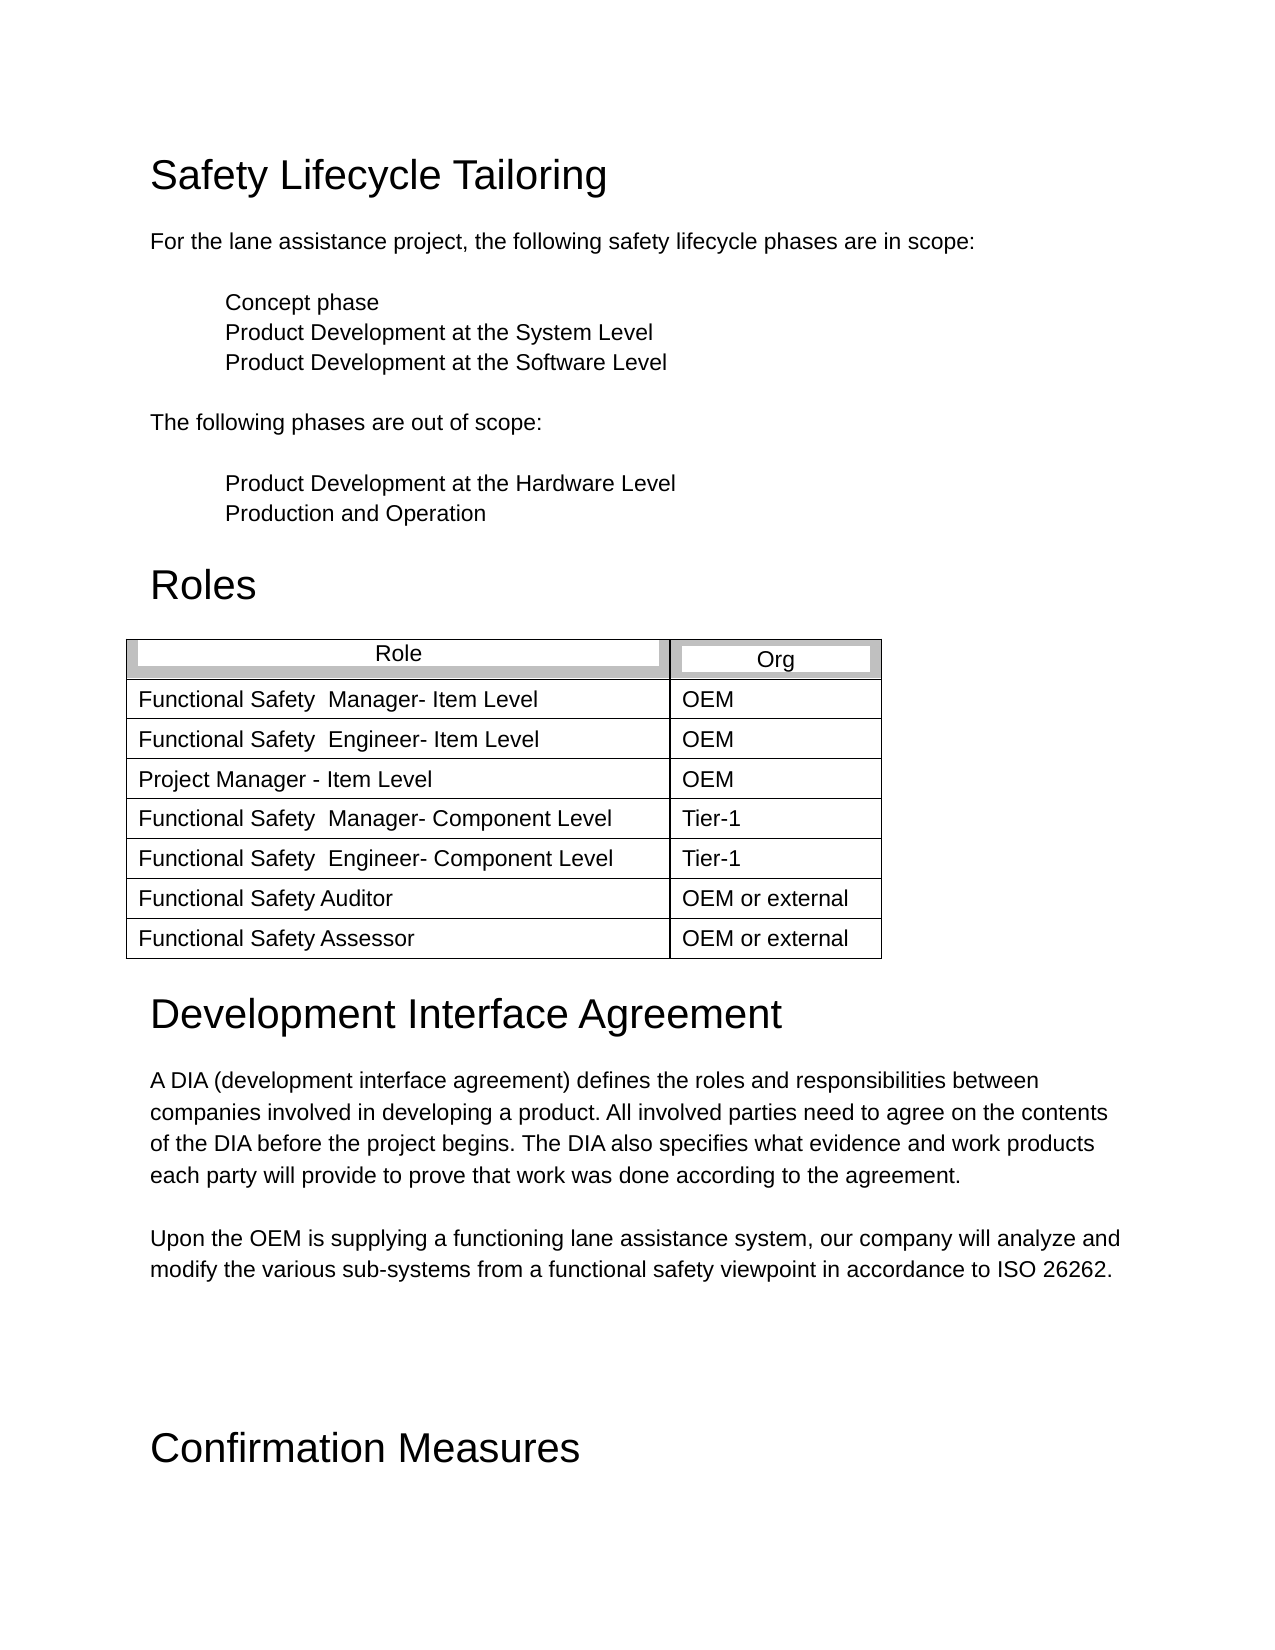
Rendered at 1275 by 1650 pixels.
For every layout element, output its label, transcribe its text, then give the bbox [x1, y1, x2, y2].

subtitle Development Interface Agreement [150, 989, 1125, 1037]
table_cell OEM [671, 680, 881, 718]
text Upon the OEM is supplying a functioning lane assistance system, our company will analyze and modify the various sub-systems from a functional safety viewpoint in accordance to ISO 26262. [150, 1193, 1125, 1283]
text For the lane assistance project, the following safety lifecycle phases are in scope: [150, 228, 1125, 254]
table_header Org [671, 640, 881, 678]
table_cell Tier-1 [671, 799, 881, 838]
text Product Development at the Software Level [150, 349, 1125, 375]
table_cell Functional Safety Engineer- Item Level [127, 719, 669, 758]
text Product Development at the System Level [150, 319, 1125, 345]
text A DIA (development interface agreement) defines the roles and responsibilities between companies involved in developing a product. All involved parties need to agree on the contents of the DIA before the project begins. The DIA also specifies what evidence and work products each party will provide to prove that work was done according to the agreement. [150, 1067, 1125, 1188]
table_cell OEM [671, 759, 881, 798]
table_cell Functional Safety Auditor [127, 879, 669, 918]
table_cell Functional Safety Manager- Item Level [127, 680, 669, 718]
table_cell Functional Safety Manager- Component Level [127, 799, 669, 838]
table_cell Project Manager - Item Level [127, 759, 669, 798]
subtitle Confirmation Measures [150, 1423, 1125, 1471]
text Production and Operation [150, 500, 1125, 526]
text The following phases are out of scope: [150, 409, 1125, 436]
table_cell Functional Safety Assessor [127, 919, 669, 958]
table_cell OEM [671, 719, 881, 758]
subtitle Safety Lifecycle Tailoring [150, 150, 1125, 198]
table_header Role [127, 640, 669, 678]
table_cell Tier-1 [671, 839, 881, 878]
subtitle Roles [150, 560, 1125, 608]
text Product Development at the Hardware Level [150, 470, 1125, 496]
table_cell OEM or external [671, 879, 881, 918]
table_cell OEM or external [671, 919, 881, 958]
table_cell Functional Safety Engineer- Component Level [127, 839, 669, 878]
text Concept phase [150, 288, 1125, 315]
